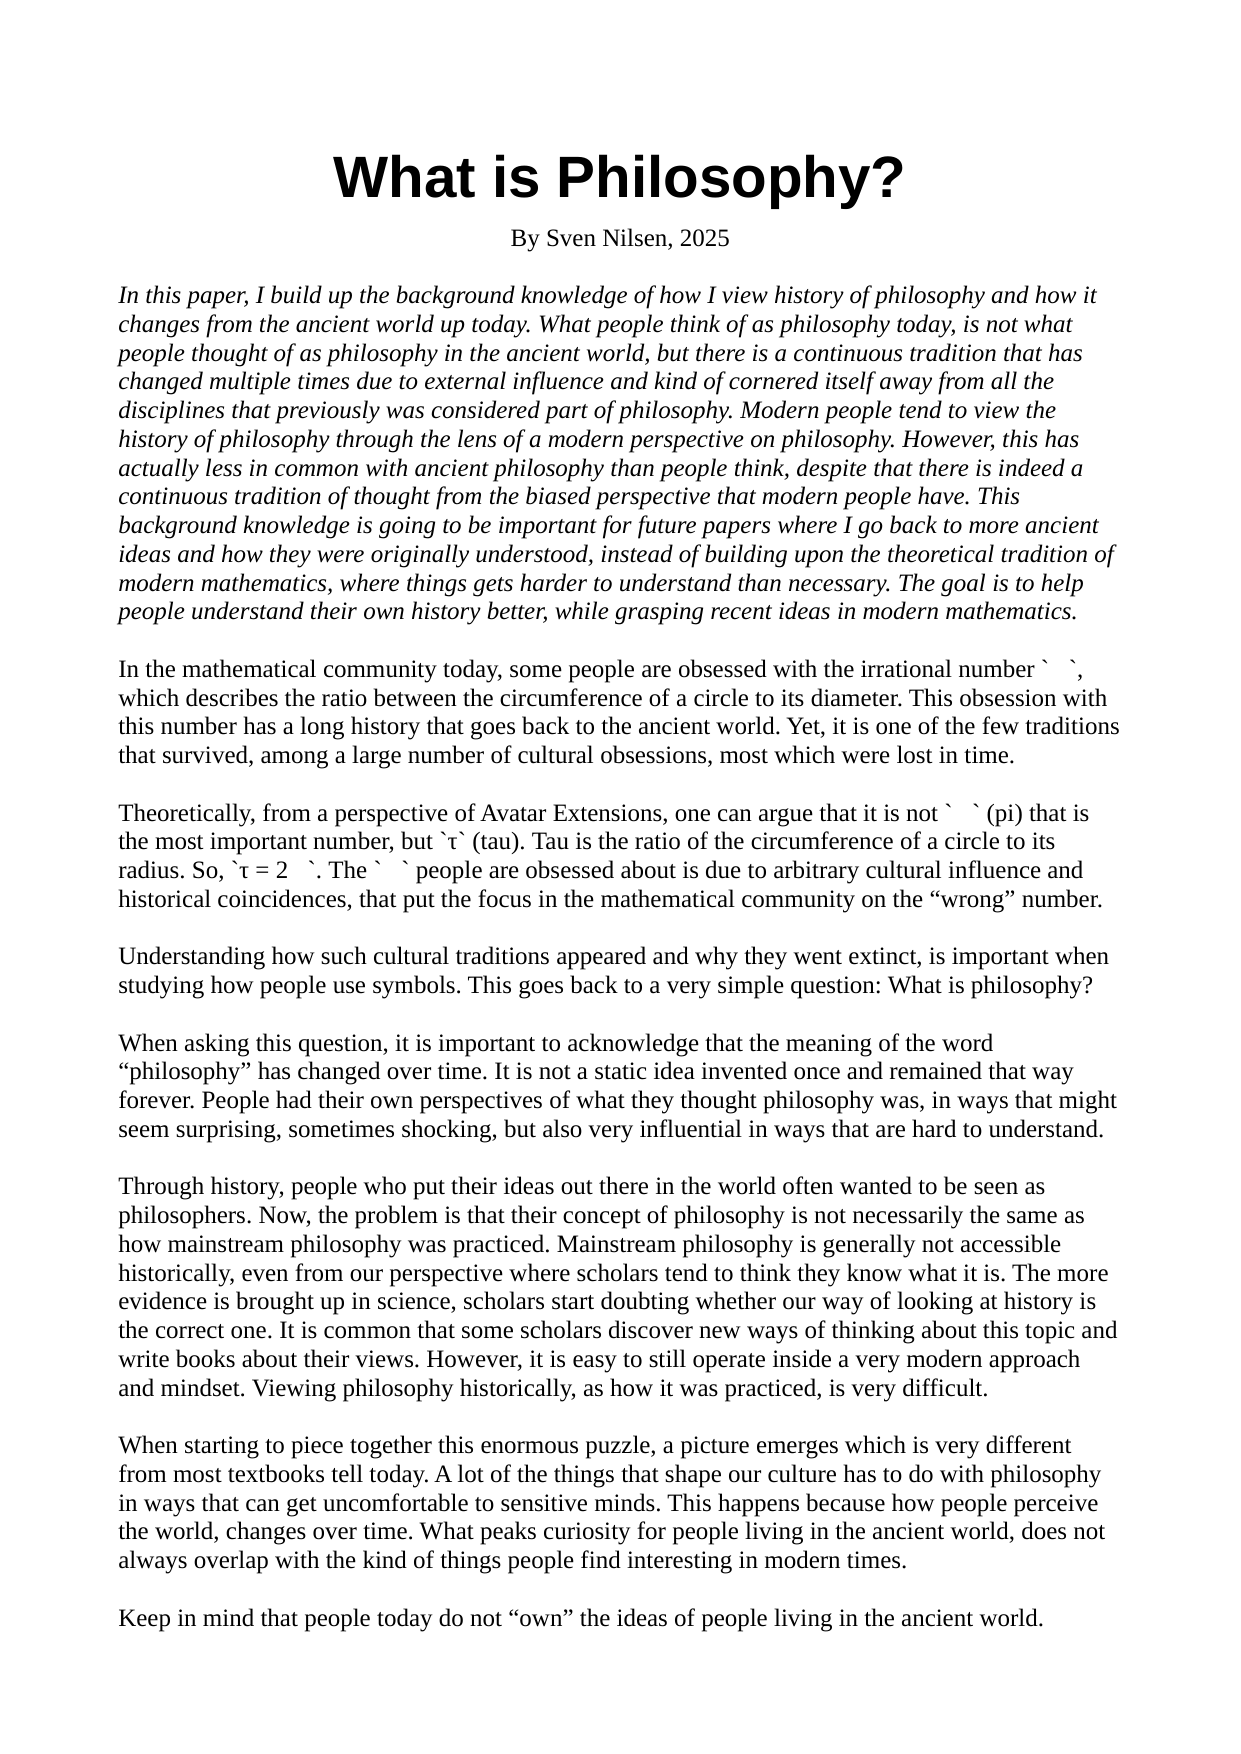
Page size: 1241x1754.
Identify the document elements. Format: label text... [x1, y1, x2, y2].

text Understanding how such cultural traditions appeared and why they went extinct, is important when studying how people use symbols. This goes back to a very simple question: What is philosophy? [118, 941, 1122, 999]
text In this paper, I build up the background knowledge of how I view history of philosophy and how it changes from the ancient world up today. What people think of as philosophy today, is not what people thought of as philosophy in the ancient world, but there is a continuous tradition that has changed multiple times due to external influence and kind of cornered itself away from all the disciplines that previously was considered part of philosophy. Modern people tend to view the history of philosophy through the lens of a modern perspective on philosophy. However, this has actually less in common with ancient philosophy than people think, despite that there is indeed a continuous tradition of thought from the biased perspective that modern people have. This background knowledge is going to be important for future papers where I go back to more ancient ideas and how they were originally understood, instead of building upon the theoretical tradition of modern mathematics, where things gets harder to understand than necessary. The goal is to help people understand their own history better, while grasping recent ideas in modern mathematics. [118, 280, 1122, 625]
text When asking this question, it is important to acknowledge that the meaning of the word “philosophy” has changed over time. It is not a static idea invented once and remained that way forever. People had their own perspectives of what they thought philosophy was, in ways that might seem surprising, sometimes shocking, but also very influential in ways that are hard to understand. [118, 1028, 1122, 1143]
text Theoretically, from a perspective of Avatar Extensions, one can argue that it is not `𝜋` (pi) that is the most important number, but `τ` (tau). Tau is the ratio of the circumference of a circle to its radius. So, `τ = 2𝜋`. The `𝜋` people are obsessed about is due to arbitrary cultural influence and historical coincidences, that put the focus in the mathematical community on the “wrong” number. [118, 798, 1122, 913]
text Through history, people who put their ideas out there in the world often wanted to be seen as philosophers. Now, the problem is that their concept of philosophy is not necessarily the same as how mainstream philosophy was practiced. Mainstream philosophy is generally not accessible historically, even from our perspective where scholars tend to think they know what it is. The more evidence is brought up in science, scholars start doubting whether our way of looking at history is the correct one. It is common that some scholars discover new ways of thinking about this topic and write books about their views. However, it is easy to still operate inside a very modern approach and mindset. Viewing philosophy historically, as how it was practiced, is very difficult. [118, 1171, 1122, 1401]
text By Sven Nilsen, 2025 [118, 223, 1122, 251]
text Keep in mind that people today do not “own” the ideas of people living in the ancient world. [118, 1603, 1122, 1631]
text When starting to piece together this enormous puzzle, a picture emerges which is very different from most textbooks tell today. A lot of the things that shape our culture has to do with philosophy in ways that can get uncomfortable to sensitive minds. This happens because how people perceive the world, changes over time. What peaks curiosity for people living in the ancient world, does not always overlap with the kind of things people find interesting in modern times. [118, 1430, 1122, 1574]
text In the mathematical community today, some people are obsessed with the irrational number `𝜋`, which describes the ratio between the circumference of a circle to its diameter. This obsession with this number has a long history that goes back to the ancient world. Yet, it is one of the few traditions that survived, among a large number of cultural obsessions, most which were lost in time. [118, 654, 1122, 769]
title What is Philosophy? [118, 143, 1122, 210]
